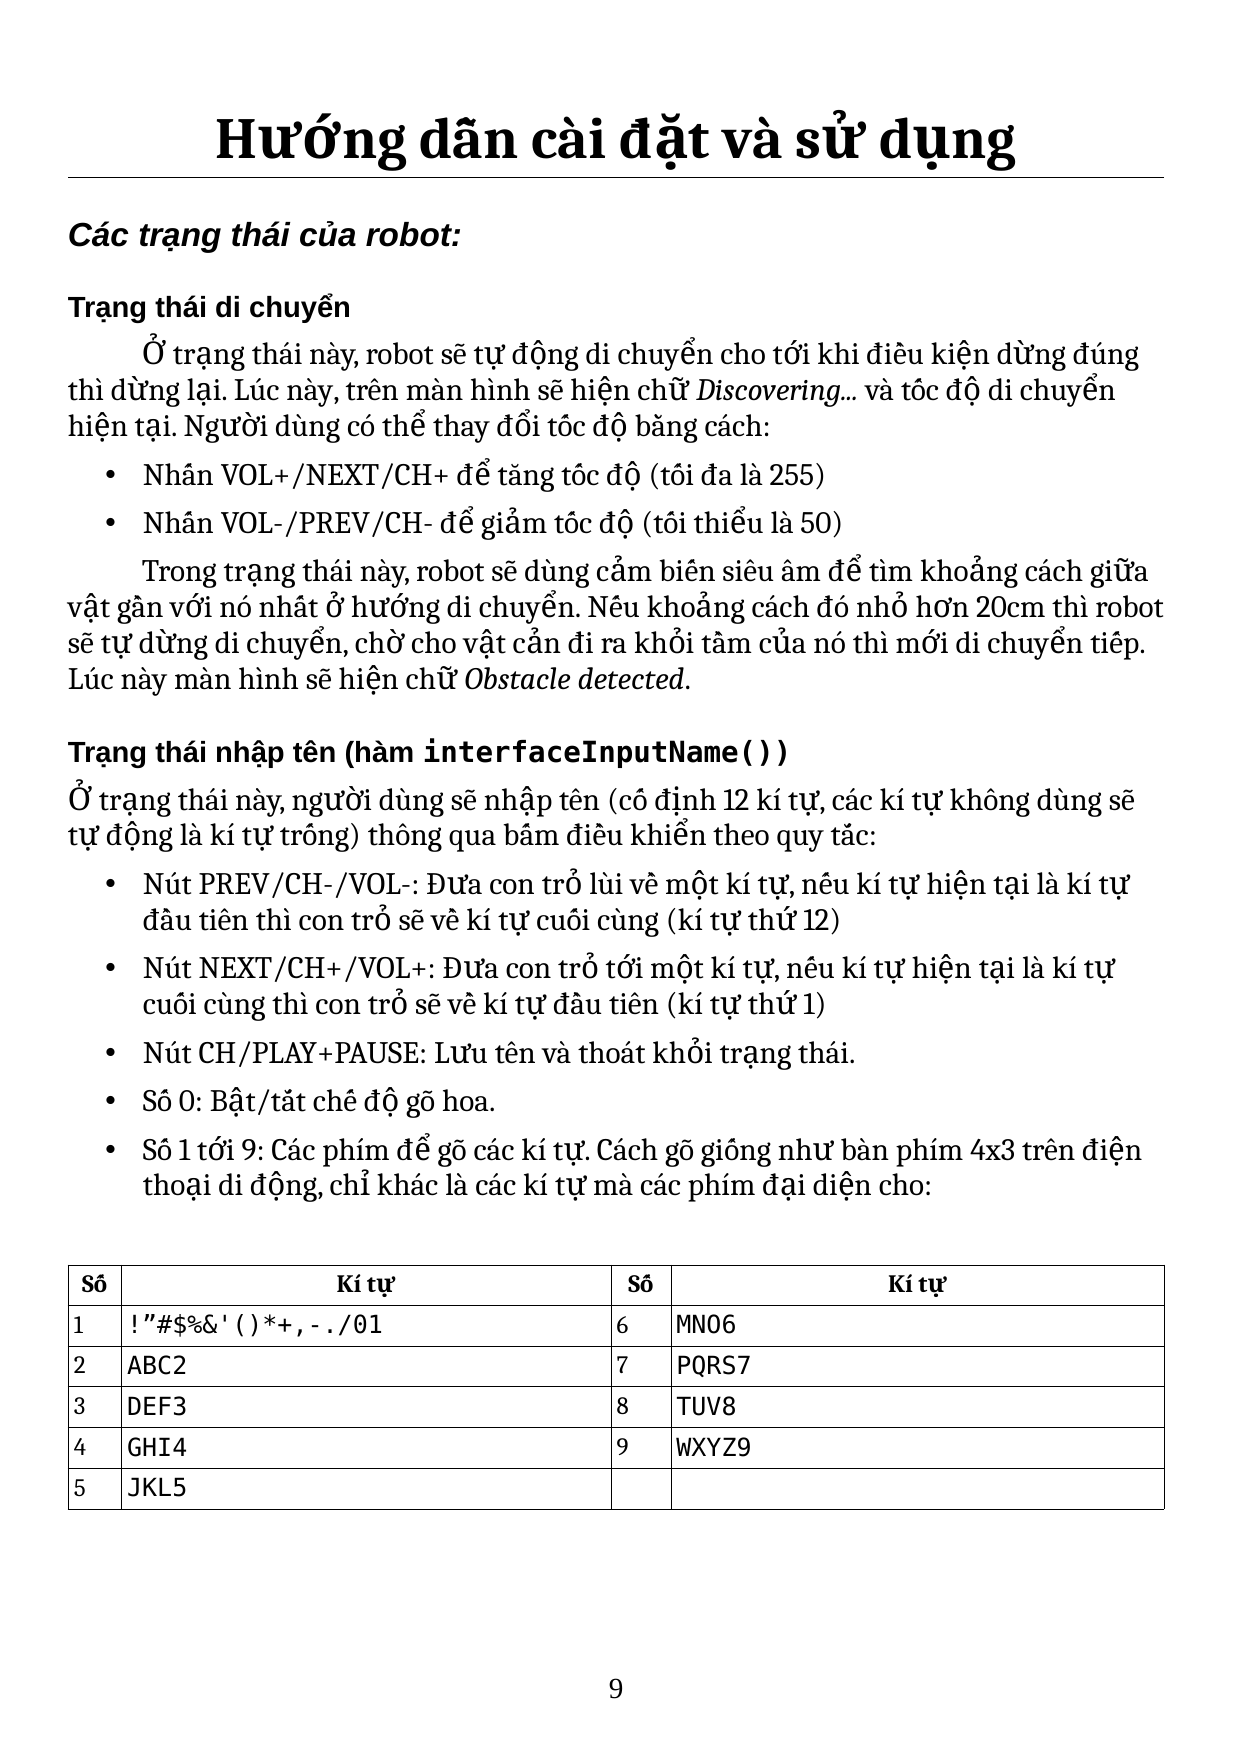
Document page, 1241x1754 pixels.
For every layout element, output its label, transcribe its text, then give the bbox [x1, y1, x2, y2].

subtitle Trạng thái di chuyển [68, 291, 1164, 324]
subtitle Các trạng thái của robot: [68, 214, 1164, 253]
table_cell WXYZ9 [672, 1428, 1164, 1468]
table_cell 6 [612, 1306, 671, 1346]
table_cell 2 [69, 1347, 121, 1386]
table_cell 8 [612, 1387, 671, 1427]
table_cell JKL5 [122, 1469, 611, 1508]
table_cell [612, 1469, 671, 1508]
list Nút NEXT/CH+/VOL+: Đưa con trỏ tới một kí tự, nếu kí tự hiện tại là kí tự cuối cùng thì con trỏ sẽ về kí tự đầu tiên (kí tự thứ 1) [105, 951, 1164, 1022]
subtitle Hướng dẫn cài đặt và sử dụng [68, 101, 1164, 177]
subtitle Trạng thái nhập tên (hàm interfaceInputName()) [68, 735, 1164, 769]
table_header Số [69, 1266, 121, 1305]
table_cell [672, 1469, 1164, 1508]
table_cell MNO6 [672, 1306, 1164, 1346]
table_cell 9 [612, 1428, 671, 1468]
list Số 0: Bật/tắt chế độ gõ hoa. [105, 1083, 1164, 1119]
table_header Kí tự [122, 1266, 611, 1305]
table_header Số [612, 1266, 671, 1305]
table_cell TUV8 [672, 1387, 1164, 1427]
list Nút CH/PLAY+PAUSE: Lưu tên và thoát khỏi trạng thái. [105, 1035, 1164, 1071]
list Nút PREV/CH-/VOL-: Đưa con trỏ lùi về một kí tự, nếu kí tự hiện tại là kí tự đầu tiên thì con trỏ sẽ về kí tự cuối cùng (kí tự thứ 12) [105, 866, 1164, 938]
list Nhấn VOL-/PREV/CH- để giảm tốc độ (tối thiểu là 50) [105, 505, 1164, 541]
list Nhấn VOL+/NEXT/CH+ để tăng tốc độ (tối đa là 255) [105, 457, 1164, 493]
table_cell GHI4 [122, 1428, 611, 1468]
text Ở trạng thái này, robot sẽ tự động di chuyển cho tới khi điều kiện dừng đúng thì dừng lại. Lúc này, trên màn hình sẽ hiện chữ Discovering... và tốc độ di chuyển hiện tại. Người dùng có thể thay đổi tốc độ bằng cách: [68, 337, 1164, 444]
table_cell 7 [612, 1347, 671, 1386]
text Ở trạng thái này, người dùng sẽ nhập tên (cố định 12 kí tự, các kí tự không dùng sẽ tự động là kí tự trống) thông qua bấm điều khiển theo quy tắc: [68, 782, 1164, 854]
table_cell 1 [69, 1306, 121, 1346]
table_cell PQRS7 [672, 1347, 1164, 1386]
table_cell 4 [69, 1428, 121, 1468]
table_cell !”#$%&'()*+,-./01 [122, 1306, 611, 1346]
table_header Kí tự [672, 1266, 1164, 1305]
table_cell 5 [69, 1469, 121, 1508]
list Số 1 tới 9: Các phím để gõ các kí tự. Cách gõ giống như bàn phím 4x3 trên điện thoại di động, chỉ khác là các kí tự mà các phím đại diện cho: [105, 1132, 1164, 1204]
table_cell DEF3 [122, 1387, 611, 1427]
table_cell 3 [69, 1387, 121, 1427]
table_cell ABC2 [122, 1347, 611, 1386]
text Trong trạng thái này, robot sẽ dùng cảm biến siêu âm để tìm khoảng cách giữa vật gần với nó nhất ở hướng di chuyển. Nếu khoảng cách đó nhỏ hơn 20cm thì robot sẽ tự dừng di chuyển, chờ cho vật cản đi ra khỏi tầm của nó thì mới di chuyển tiếp. Lúc này màn hình sẽ hiện chữ Obstacle detected. [68, 554, 1164, 697]
